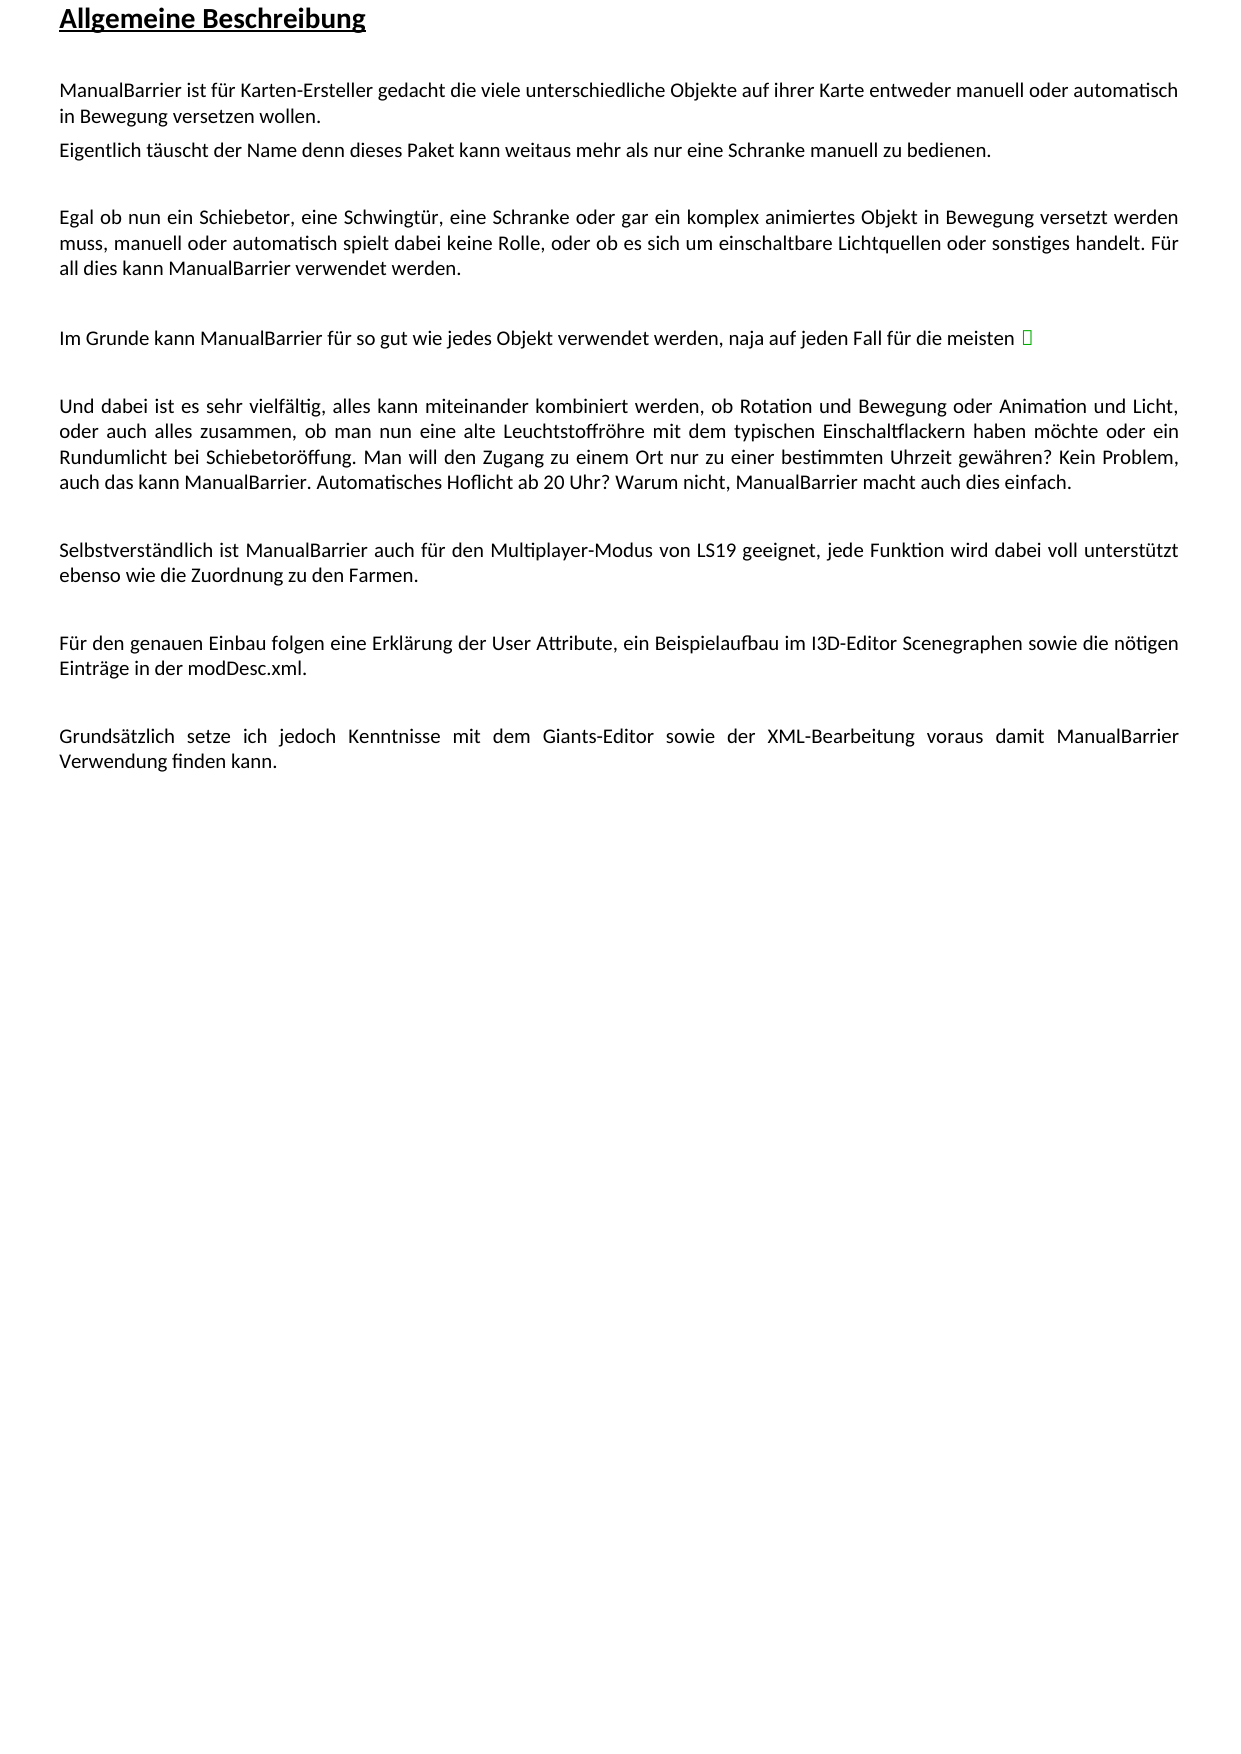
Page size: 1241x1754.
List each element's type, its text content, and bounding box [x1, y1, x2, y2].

text Allgemeine Beschreibung [59, 0, 1181, 36]
text Und dabei ist es sehr vielfältig, alles kann miteinander kombiniert werden, ob Rotation und Bewegung oder Animation und Licht, oder auch alles zusammen, ob man nun eine alte Leuchtstoffröhre mit dem typischen Einschaltflackern haben möchte oder ein Rundumlicht bei Schiebetoröffung. Man will den Zugang zu einem Ort nur zu einer bestimmten Uhrzeit gewähren? Kein Problem, auch das kann ManualBarrier. Automatisches Hoflicht ab 20 Uhr? Warum nicht, ManualBarrier macht auch dies einfach. [59, 393, 1181, 495]
text ManualBarrier ist für Karten-Ersteller gedacht die viele unterschiedliche Objekte auf ihrer Karte entweder manuell oder automatisch in Bewegung versetzen wollen. [59, 78, 1181, 128]
text Egal ob nun ein Schiebetor, eine Schwingtür, eine Schranke oder gar ein komplex animiertes Objekt in Bewegung versetzt werden muss, manuell oder automatisch spielt dabei keine Rolle, oder ob es sich um einschaltbare Lichtquellen oder sonstiges handelt. Für all dies kann ManualBarrier verwendet werden. [59, 204, 1181, 281]
text Im Grunde kann ManualBarrier für so gut wie jedes Objekt verwendet werden, naja auf jeden Fall für die meisten  [59, 323, 1181, 351]
text Für den genauen Einbau folgen eine Erklärung der User Attribute, ein Beispielaufbau im I3D-Editor Scenegraphen sowie die nötigen Einträge in der modDesc.xml. [59, 630, 1181, 681]
text Selbstverständlich ist ManualBarrier auch für den Multiplayer-Modus von LS19 geeignet, jede Funktion wird dabei voll unterstützt ebenso wie die Zuordnung zu den Farmen. [59, 537, 1181, 588]
text Grundsätzlich setze ich jedoch Kenntnisse mit dem Giants-Editor sowie der XML-Bearbeitung voraus damit ManualBarrier Verwendung finden kann. [59, 723, 1181, 774]
text Eigentlich täuscht der Name denn dieses Paket kann weitaus mehr als nur eine Schranke manuell zu bedienen. [59, 137, 1181, 162]
